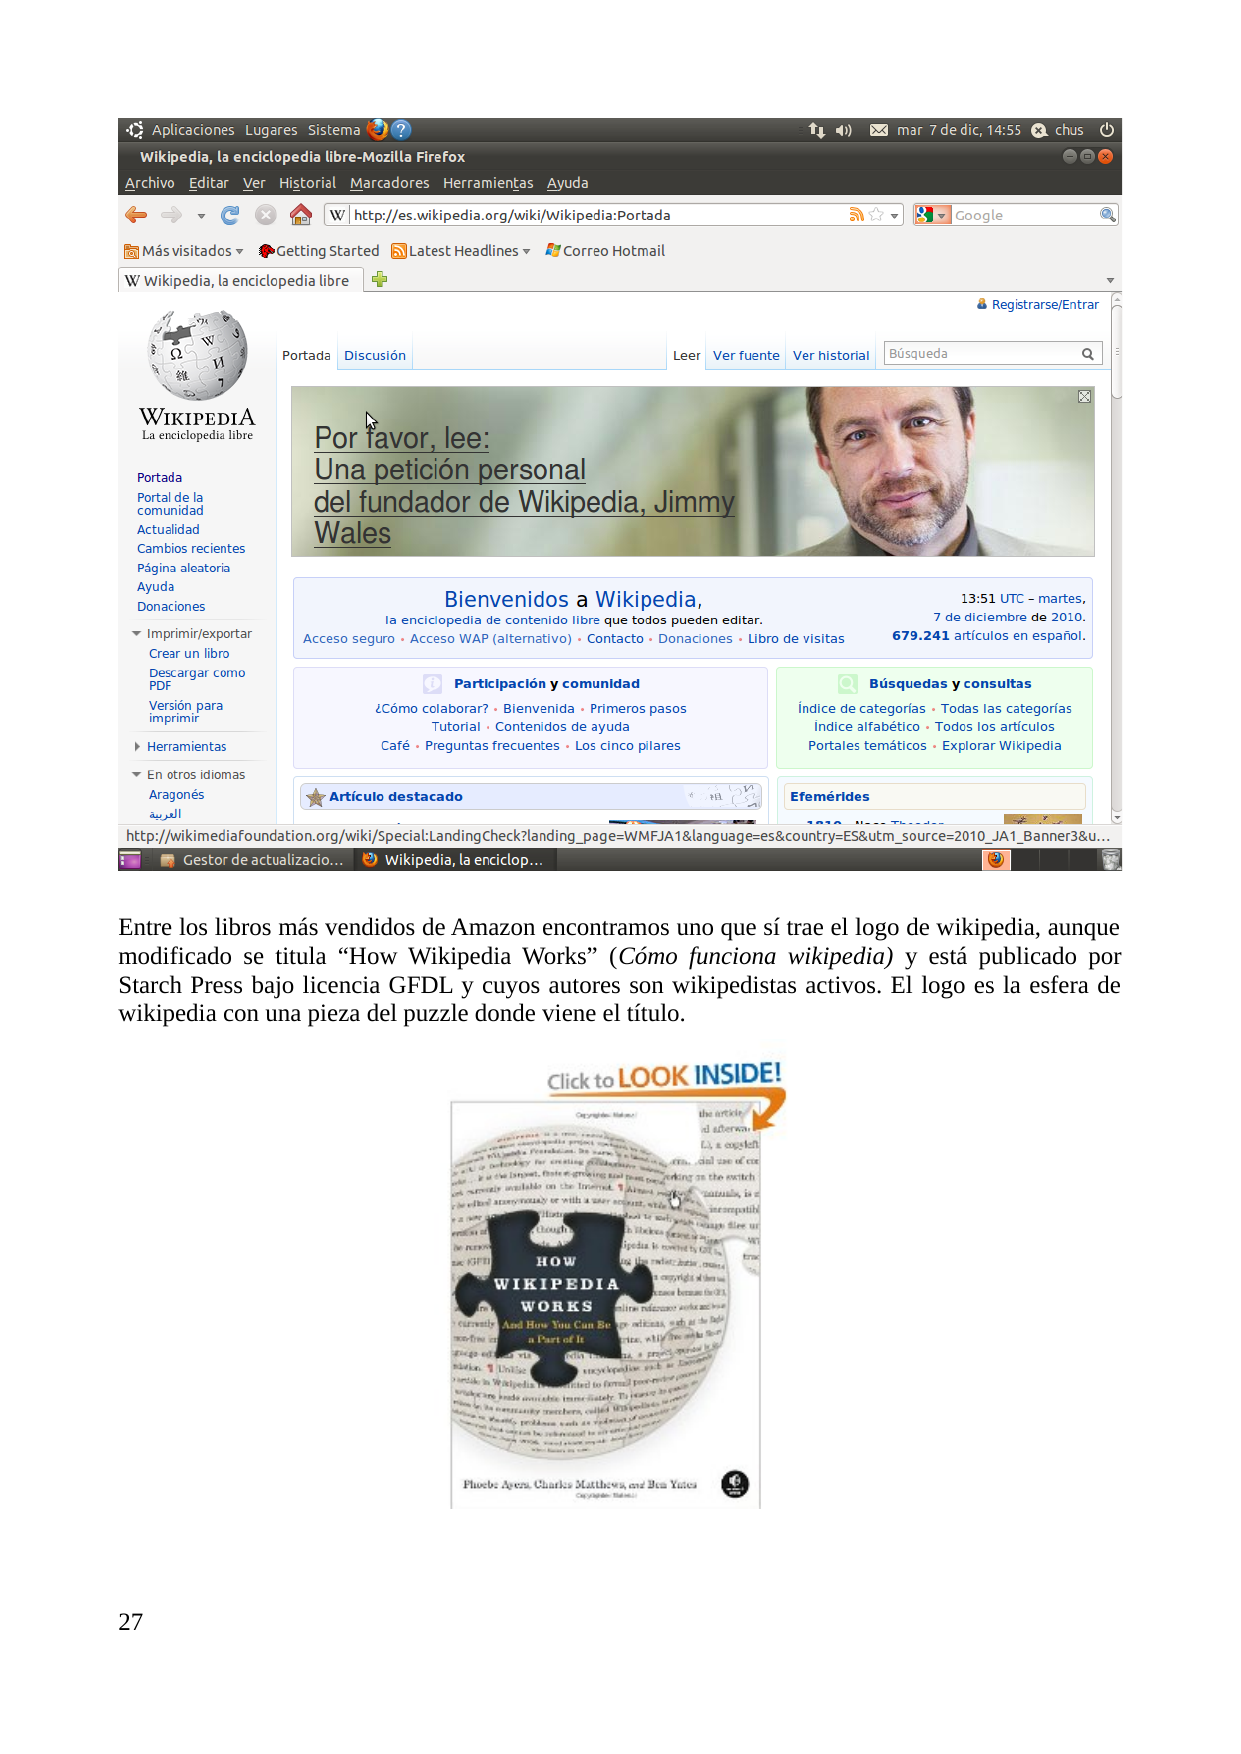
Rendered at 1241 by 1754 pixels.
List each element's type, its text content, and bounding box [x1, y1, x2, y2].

text Entre los libros más vendidos de Amazon encontramos uno que sí trae el logo de wikipedia, aunque modificado se titula “How Wikipedia Works” (Cómo funciona wikipedia) y está publicado por Starch Press bajo licencia GFDL y cuyos autores son wikipedistas activos. El logo es la esfera de wikipedia con una pieza del puzzle donde viene el título. [118, 912, 1122, 1027]
picture [385, 1039, 855, 1509]
picture [118, 118, 1123, 871]
